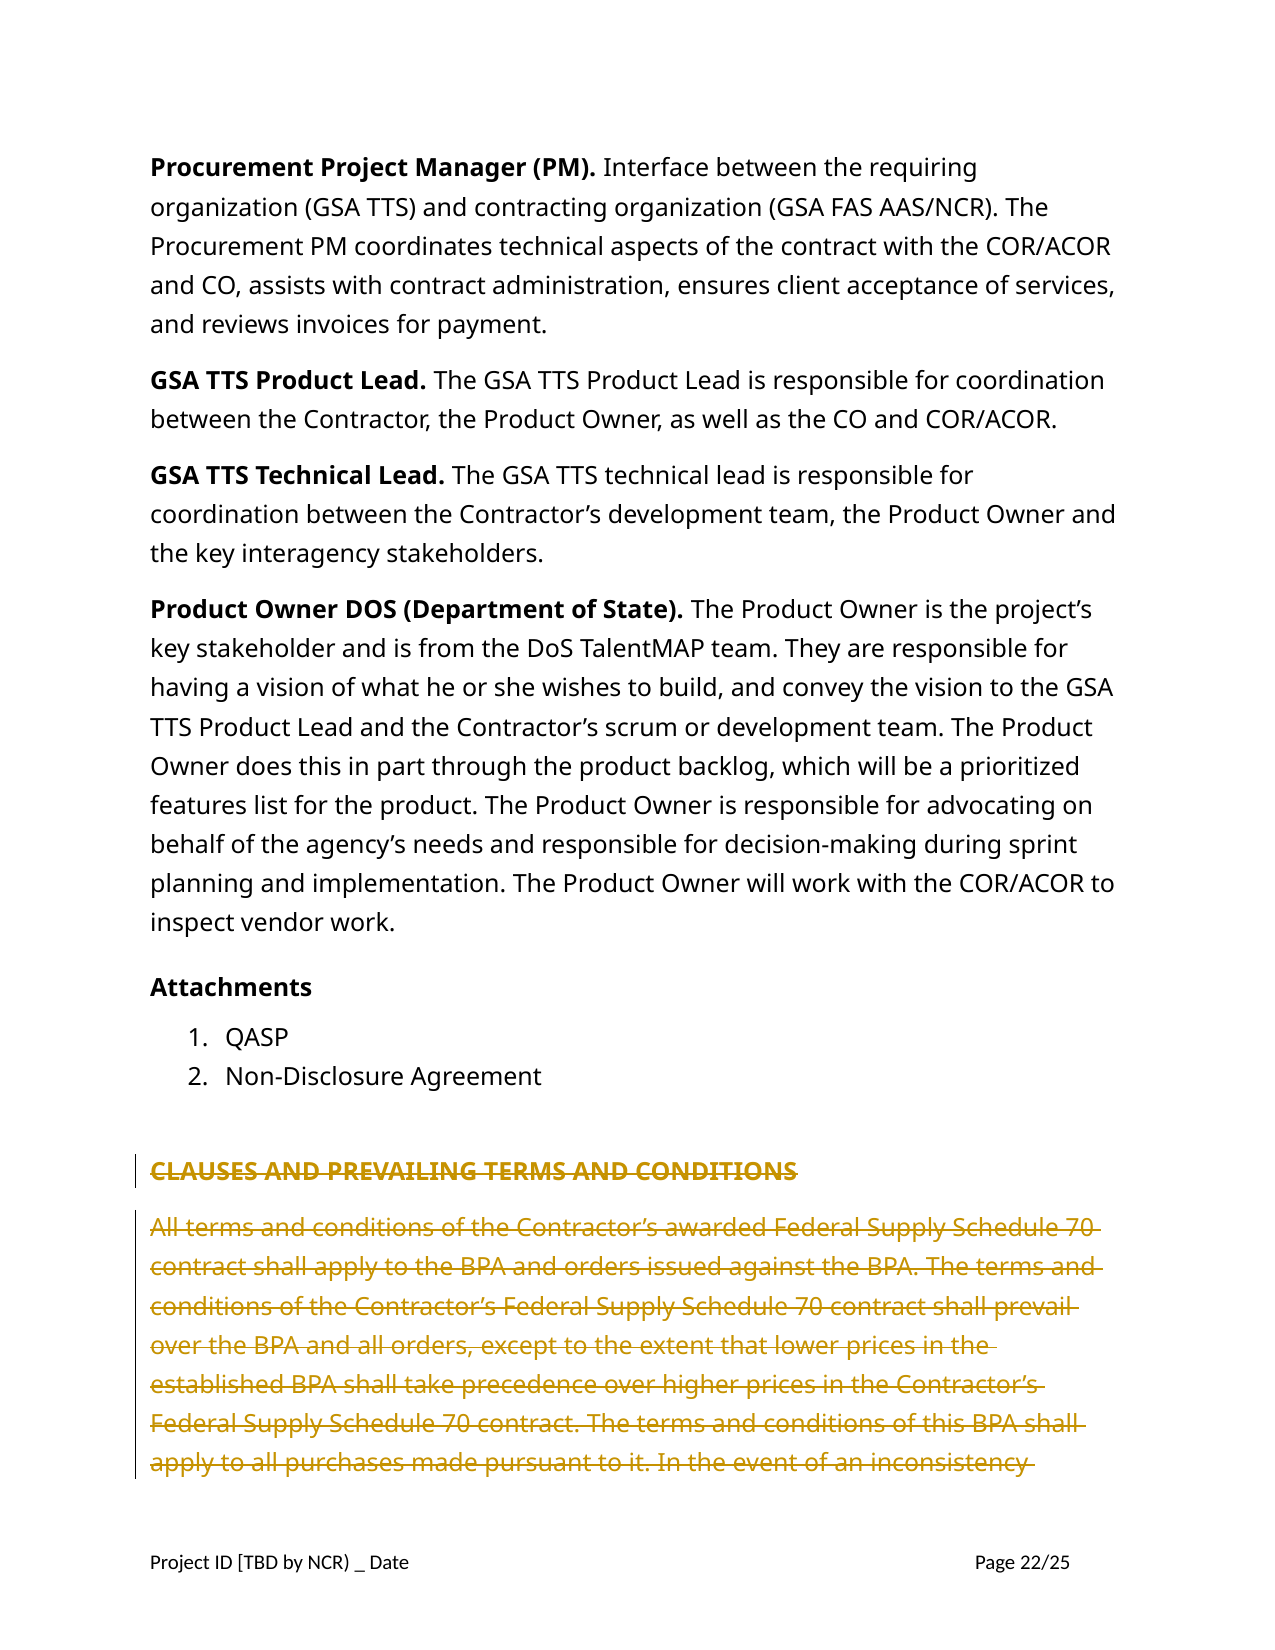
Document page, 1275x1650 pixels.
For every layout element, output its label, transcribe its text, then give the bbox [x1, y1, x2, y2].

subtitle Attachments [150, 969, 1125, 1003]
list Non-Disclosure Agreement [187, 1059, 1125, 1093]
text GSA TTS Technical Lead. The GSA TTS technical lead is responsible for coordination between the Contractor’s development team, the Product Owner and the key interagency stakeholders. [150, 457, 1125, 570]
text Procurement Project Manager (PM). Interface between the requiring organization (GSA TTS) and contracting organization (GSA FAS AAS/NCR). The Procurement PM coordinates technical aspects of the contract with the COR/ACOR and CO, assists with contract administration, ensures client acceptance of services, and reviews invoices for payment. [150, 150, 1125, 341]
list QASP [187, 1020, 1125, 1054]
text Product Owner DOS (Department of State). The Product Owner is the project’s key stakeholder and is from the DoS TalentMAP team. They are responsible for having a vision of what he or she wishes to build, and convey the vision to the GSA TTS Product Lead and the Contractor’s scrum or development team. The Product Owner does this in part through the product backlog, which will be a prioritized features list for the product. The Product Owner is responsible for advocating on behalf of the agency’s needs and responsible for decision-making during sprint planning and implementation. The Product Owner will work with the COR/ACOR to inspect vendor work. [150, 592, 1125, 939]
text GSA TTS Product Lead. The GSA TTS Product Lead is responsible for coordination between the Contractor, the Product Owner, as well as the CO and COR/ACOR. [150, 362, 1125, 436]
